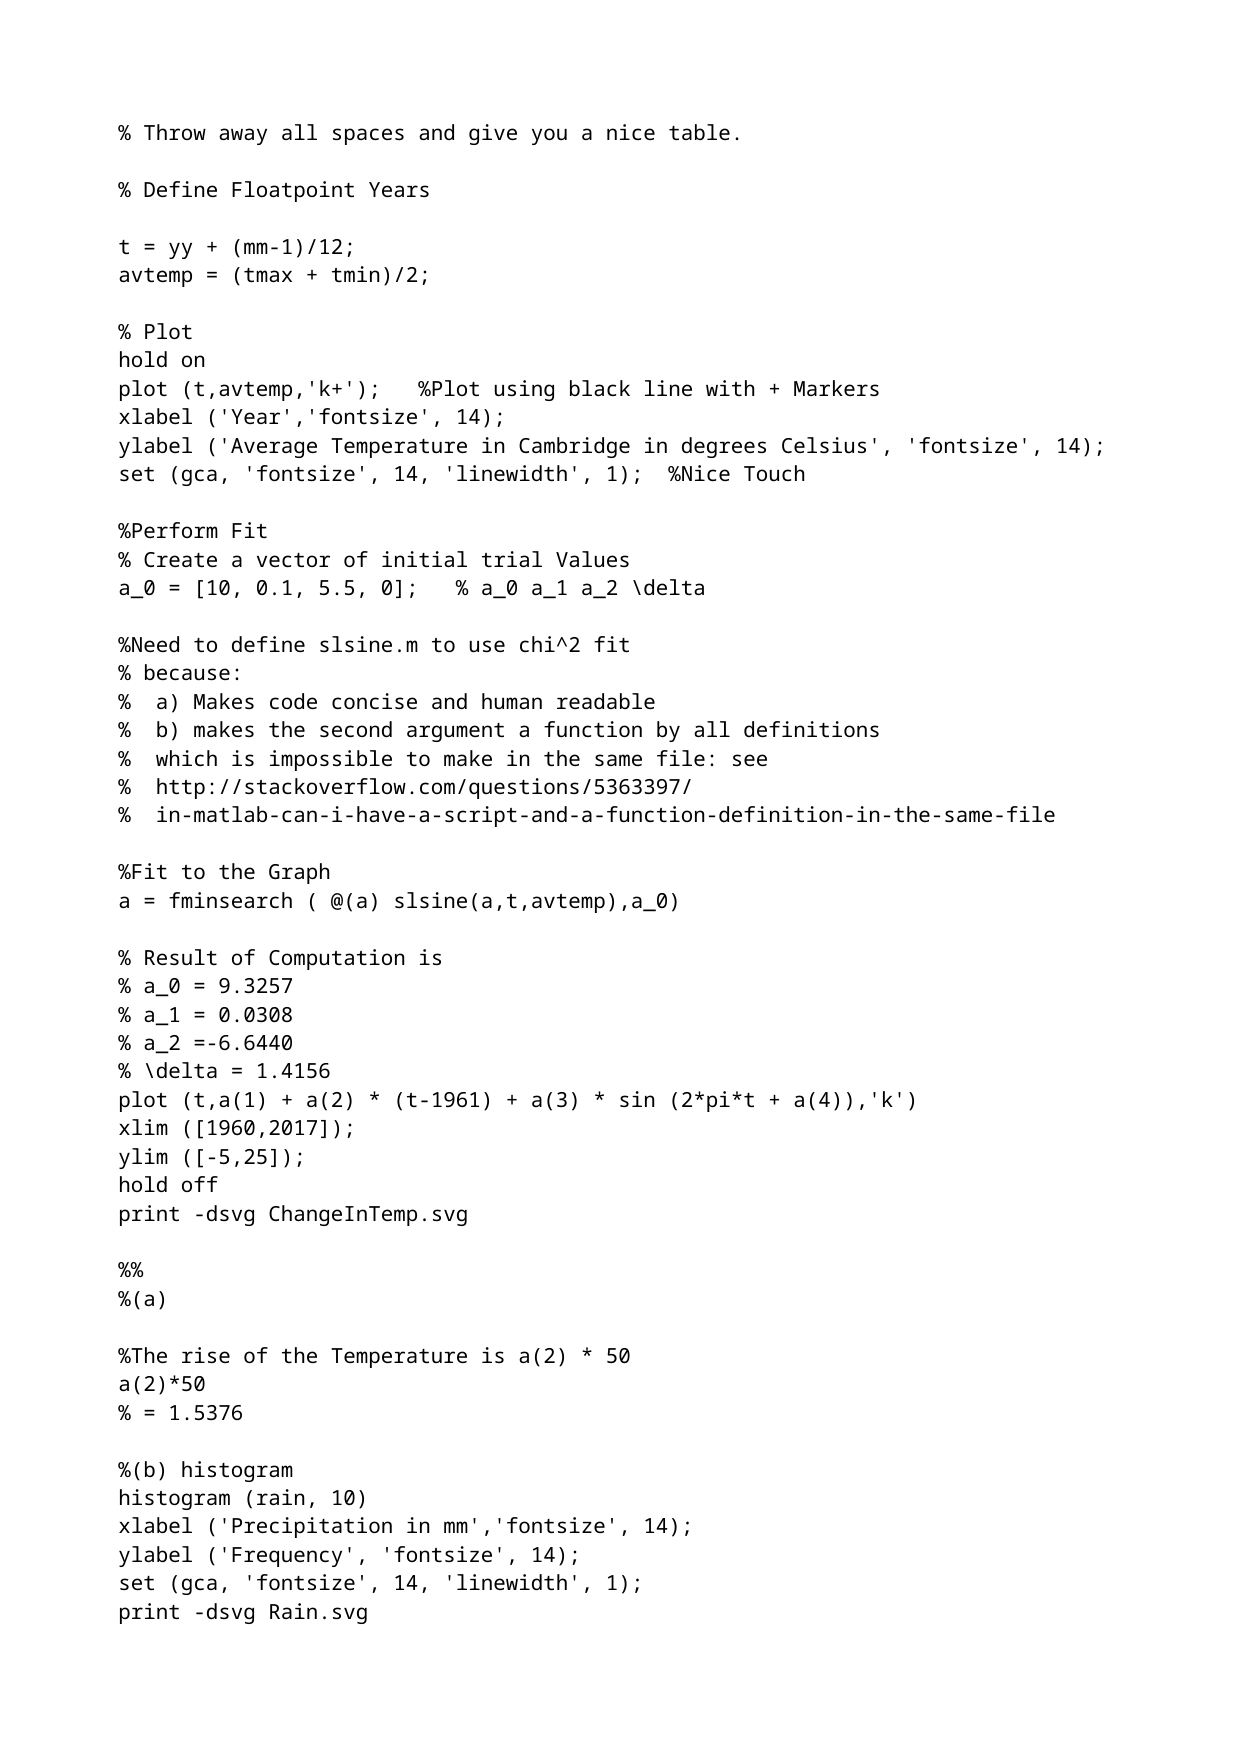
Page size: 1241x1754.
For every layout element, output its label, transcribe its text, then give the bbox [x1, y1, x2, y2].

text set (gca, 'fontsize', 14, 'linewidth', 1); %Nice Touch [118, 459, 1122, 488]
text ylim ([-5,25]); [118, 1142, 1122, 1170]
text % \delta = 1.4156 [118, 1057, 1122, 1085]
text hold on [118, 346, 1122, 374]
text plot (t,a(1) + a(2) * (t-1961) + a(3) * sin (2*pi*t + a(4)),'k') [118, 1085, 1122, 1113]
text a(2)*50 [118, 1369, 1122, 1398]
text % because: [118, 658, 1122, 687]
text ylabel ('Average Temperature in Cambridge in degrees Celsius', 'fontsize', 14); [118, 431, 1122, 459]
text % in-matlab-can-i-have-a-script-and-a-function-definition-in-the-same-file [118, 801, 1122, 829]
text % Create a vector of initial trial Values [118, 545, 1122, 573]
text % Define Floatpoint Years [118, 175, 1122, 203]
text t = yy + (mm-1)/12; [118, 232, 1122, 260]
text plot (t,avtemp,'k+'); %Plot using black line with + Markers [118, 374, 1122, 402]
text %(a) [118, 1284, 1122, 1312]
text a_0 = [10, 0.1, 5.5, 0]; % a_0 a_1 a_2 \delta [118, 573, 1122, 602]
text hold off [118, 1170, 1122, 1199]
text xlabel ('Precipitation in mm','fontsize', 14); [118, 1512, 1122, 1540]
text avtemp = (tmax + tmin)/2; [118, 260, 1122, 289]
text print -dsvg Rain.svg [118, 1597, 1122, 1625]
text %% [118, 1256, 1122, 1284]
text set (gca, 'fontsize', 14, 'linewidth', 1); [118, 1568, 1122, 1597]
text ylabel ('Frequency', 'fontsize', 14); [118, 1540, 1122, 1568]
text %(b) histogram [118, 1455, 1122, 1483]
text %Perform Fit [118, 516, 1122, 545]
text % = 1.5376 [118, 1398, 1122, 1426]
text % Throw away all spaces and give you a nice table. [118, 118, 1122, 147]
text % http://stackoverflow.com/questions/5363397/ [118, 772, 1122, 801]
text % a) Makes code concise and human readable [118, 687, 1122, 715]
text % b) makes the second argument a function by all definitions [118, 715, 1122, 744]
text %Fit to the Graph [118, 857, 1122, 886]
text % which is impossible to make in the same file: see [118, 744, 1122, 772]
text %The rise of the Temperature is a(2) * 50 [118, 1341, 1122, 1369]
text a = fminsearch ( @(a) slsine(a,t,avtemp),a_0) [118, 886, 1122, 914]
text % a_1 = 0.0308 [118, 1000, 1122, 1028]
text histogram (rain, 10) [118, 1483, 1122, 1512]
text print -dsvg ChangeInTemp.svg [118, 1199, 1122, 1227]
text % Plot [118, 317, 1122, 346]
text % Result of Computation is [118, 943, 1122, 971]
text xlim ([1960,2017]); [118, 1113, 1122, 1142]
text % a_0 = 9.3257 [118, 971, 1122, 1000]
text xlabel ('Year','fontsize', 14); [118, 402, 1122, 431]
text %Need to define slsine.m to use chi^2 fit [118, 630, 1122, 658]
text % a_2 =-6.6440 [118, 1028, 1122, 1057]
